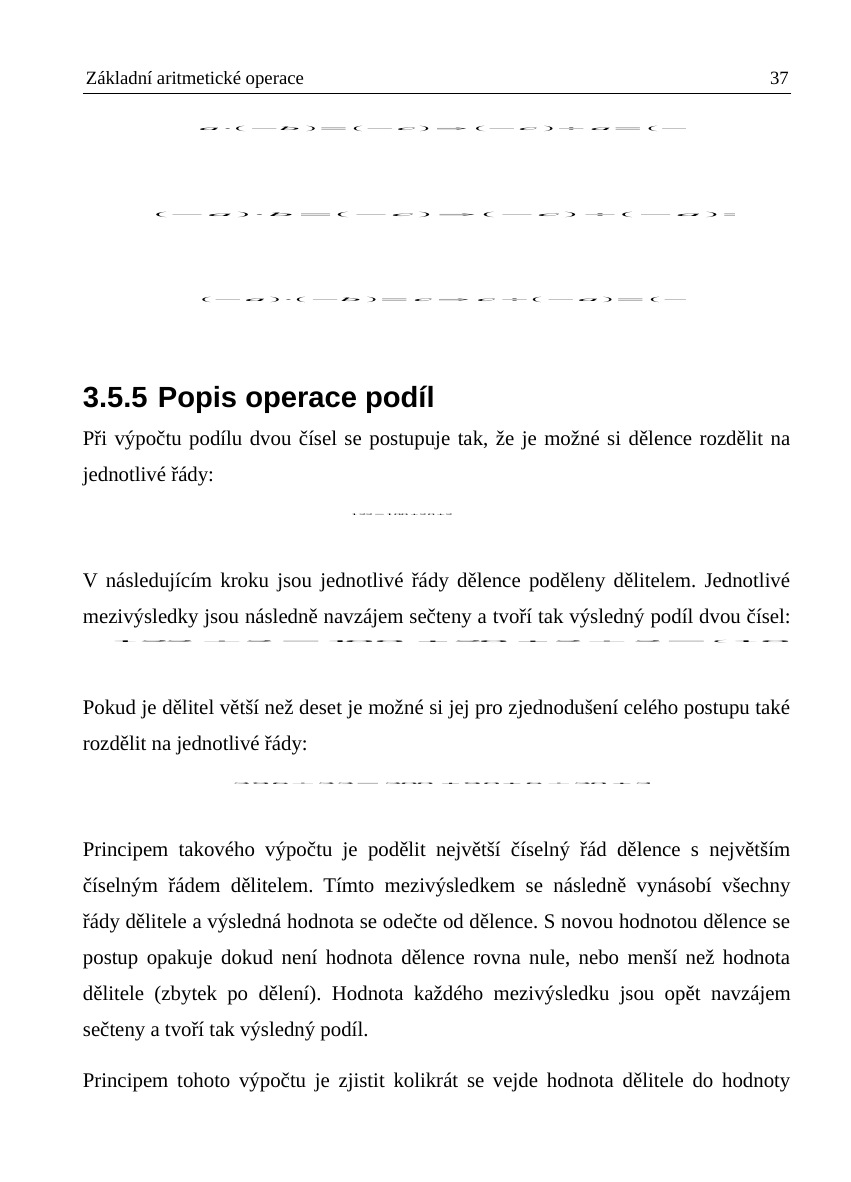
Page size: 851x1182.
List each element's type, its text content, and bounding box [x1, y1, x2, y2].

text Pokud je dělitel větší než deset je možné si jej pro zjednodušení celého postupu také rozdělit na jednotlivé řády: [83, 695, 791, 755]
text Při výpočtu podílu dvou čísel se postupuje tak, že je možné si dělence rozdělit na jednotlivé řády: [83, 426, 791, 486]
text Principem tohoto výpočtu je zjistit kolikrát se vejde hodnota dělitele do hodnoty [83, 1068, 791, 1092]
text Principem takového výpočtu je podělit největší číselný řád dělence s největším číselným řádem dělitelem. Tímto mezivýsledkem se následně vynásobí všechny řády dělitele a výsledná hodnota se odečte od dělence. S novou hodnotou dělence se postup opakuje dokud není hodnota dělence rovna nule, nebo menší než hodnota dělitele (zbytek po dělení). Hodnota každého mezivýsledku jsou opět navzájem sečteny a tvoří tak výsledný podíl. [83, 837, 791, 1041]
subtitle Popis operace podíl [83, 380, 791, 414]
text V následujícím kroku jsou jednotlivé řády dělence poděleny dělitelem. Jednotlivé mezivýsledky jsou následně navzájem sečteny a tvoří tak výsledný podíl dvou čísel: [83, 568, 791, 668]
